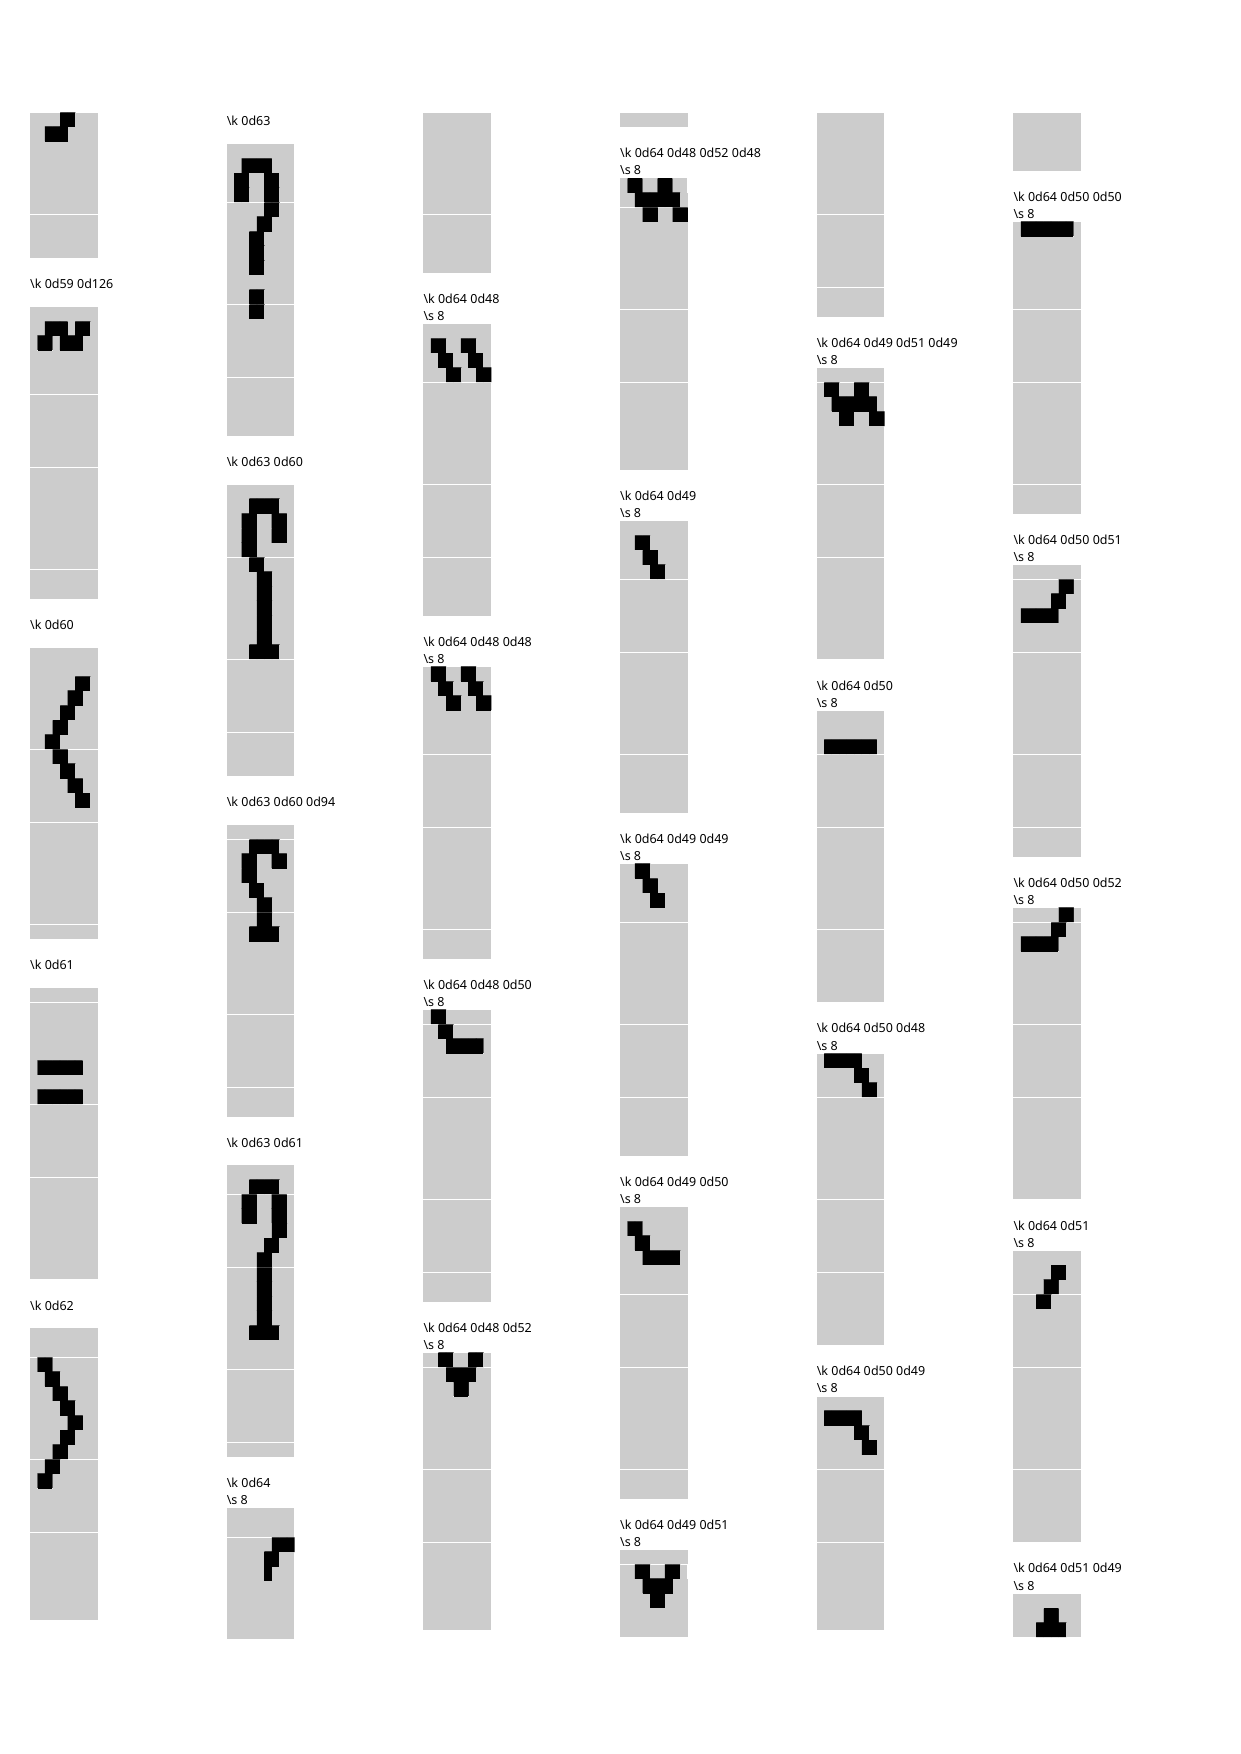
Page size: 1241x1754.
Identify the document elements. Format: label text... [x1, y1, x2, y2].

text \k 0d64 0d49 0d51 0d49 [817, 334, 1013, 351]
text ██ [68, 720, 227, 735]
text ████ [280, 839, 423, 854]
text ██ ██ [885, 412, 1013, 426]
text ██ [1013, 594, 1051, 609]
text ██ ██ [461, 368, 476, 382]
text ██ [665, 1594, 817, 1608]
text █ [272, 1567, 423, 1581]
text \s 8 [423, 993, 620, 1010]
text ██ [90, 677, 227, 691]
text ██ ██ [423, 353, 438, 368]
text \s 8 [423, 1336, 620, 1353]
text \s 8 [1013, 1577, 1211, 1594]
text ██ [227, 1238, 264, 1253]
text ██ [272, 1552, 423, 1567]
text ██ ██ [279, 173, 423, 188]
text ██ [272, 630, 423, 645]
text ██ ███ [30, 336, 227, 351]
text ████ [280, 1180, 423, 1194]
text ██████ [680, 193, 817, 207]
text ██ [877, 1083, 1013, 1097]
text \k 0d63 0d61 [227, 1134, 423, 1151]
text ██ ██ [688, 207, 817, 222]
text ██ [227, 1297, 257, 1311]
text ██ [817, 1426, 854, 1440]
text ██ [280, 1238, 423, 1253]
text ██ [620, 565, 650, 579]
text ██ [272, 572, 423, 587]
text ████ [476, 1367, 620, 1382]
text ████ [227, 1180, 249, 1194]
text ██ [272, 1297, 423, 1311]
text ██ [620, 893, 650, 908]
text ██ ██ [643, 178, 657, 192]
text ██ [68, 1387, 227, 1401]
text ██ [1051, 1294, 1211, 1309]
text ██ [272, 601, 423, 616]
text \k 0d63 0d60 [227, 453, 423, 470]
text ██ [60, 735, 227, 749]
text \k 0d64 0d48 0d52 0d48 [620, 144, 817, 161]
text █ [227, 1567, 264, 1581]
text ██ [227, 630, 257, 645]
text ██ [1013, 908, 1058, 922]
text ██ ██ [484, 682, 620, 696]
text ██ [620, 879, 642, 893]
text ██ [287, 1224, 423, 1238]
text ██ [257, 869, 423, 883]
text \k 0d64 0d50 0d50 [1013, 188, 1211, 205]
text █████ [862, 1054, 1013, 1068]
text \k 0d64 0d49 0d51 [620, 1516, 817, 1533]
text ██ ██ [257, 854, 423, 869]
text ██ ██ [869, 382, 1013, 397]
text ██ ██ [484, 1353, 620, 1367]
text ██ [75, 764, 227, 779]
text ██ ██ [227, 173, 234, 188]
text \k 0d64 0d50 0d52 [1013, 874, 1211, 891]
text \k 0d62 [30, 1297, 227, 1314]
text ██ [272, 912, 423, 927]
text \k 0d59 0d126 [30, 275, 227, 292]
text ██ ██ [454, 353, 468, 368]
text ██ [1066, 922, 1211, 937]
text ██ ██ [227, 514, 241, 528]
text ██ [30, 1372, 52, 1387]
text \s 8 [1013, 891, 1211, 908]
text ██████ [817, 397, 839, 412]
text ██ [817, 1083, 862, 1097]
text ██ ██ [620, 178, 627, 193]
text ████ [227, 645, 249, 659]
text ██ [257, 543, 423, 557]
text ██ [658, 550, 817, 565]
text ██ [1059, 1608, 1211, 1623]
text ██ ██ [673, 178, 817, 193]
text ██ [1013, 579, 1058, 594]
text ██ [60, 1372, 227, 1387]
text ██ [30, 779, 67, 793]
text ██ [227, 290, 249, 304]
text ██████ [83, 1061, 227, 1075]
text ██ [265, 232, 423, 246]
text ████ [272, 159, 423, 173]
text ██ [30, 749, 52, 764]
text ████ [227, 159, 241, 173]
text \k 0d64 0d51 0d49 [1013, 1559, 1211, 1577]
text ██ [227, 202, 264, 217]
text ████ [227, 839, 249, 854]
text ██ [265, 261, 423, 275]
text ██ [30, 793, 75, 808]
text ██████ [877, 397, 1013, 412]
text ████ [423, 1367, 446, 1382]
text ██ [265, 557, 423, 572]
text ██ [75, 112, 227, 127]
text ██ [620, 1236, 642, 1251]
text ████ [1013, 1623, 1036, 1637]
text \k 0d64 0d50 0d49 [817, 1362, 1013, 1379]
text ██ ██ [227, 1209, 272, 1224]
text ██ [227, 1253, 257, 1267]
text ██ [272, 616, 423, 630]
text █████ [1059, 609, 1211, 623]
text ██ [1013, 1608, 1043, 1623]
text ██ ██ [817, 382, 824, 397]
text ██ ██ [257, 1194, 271, 1209]
text ███ ██ [30, 322, 45, 336]
text ██ [30, 720, 52, 735]
text ████ [227, 927, 423, 942]
text ██ ██ [839, 382, 854, 396]
text ██ ██ [227, 854, 241, 869]
text ██ [665, 893, 817, 908]
text \k 0d64 0d49 [620, 487, 817, 504]
text ██ ██ [287, 1209, 423, 1224]
text ██ [68, 1445, 227, 1459]
text ██ [870, 1068, 1013, 1083]
text ██ [227, 557, 249, 572]
text \s 8 [227, 1491, 423, 1508]
text ██ [83, 779, 227, 793]
text ██ [265, 217, 423, 232]
text ██ [643, 1222, 817, 1236]
text ███ [295, 1537, 423, 1552]
text ████ [280, 1326, 423, 1340]
text ██ ██ [446, 339, 461, 353]
text \k 0d64 [227, 1474, 423, 1491]
text ██ [817, 1440, 862, 1455]
text ██ [272, 898, 423, 912]
text ████ [665, 1579, 817, 1594]
text ██ ██ [423, 339, 431, 353]
text ██ ██ [257, 514, 271, 528]
text ██ [30, 1430, 60, 1445]
text ██ [620, 1594, 650, 1608]
text ███ ██ [90, 322, 227, 336]
text ██ [30, 691, 67, 706]
text ██ [1013, 1280, 1043, 1294]
text ████ [280, 499, 423, 514]
text ██ ██ [249, 188, 264, 202]
text \s 8 [620, 1190, 817, 1207]
text ██ [280, 202, 423, 217]
text ██ ██ [287, 1194, 423, 1209]
text \k 0d64 0d50 0d51 [1013, 531, 1211, 548]
text ██ [227, 898, 257, 912]
text ██ [1066, 1265, 1211, 1280]
text ██ [60, 1459, 227, 1474]
text \s 8 [620, 847, 817, 864]
text █████ [1013, 609, 1021, 623]
text ██ ██ [476, 339, 620, 353]
text ██ [30, 764, 67, 779]
text ██ ██ [620, 1564, 635, 1579]
text ██ ██ [227, 1194, 241, 1209]
text ██ [75, 1430, 227, 1445]
text \s 8 [620, 1533, 817, 1550]
text ██ [30, 1474, 227, 1489]
text █████ [862, 1411, 1013, 1426]
text █████ [680, 1251, 817, 1265]
text \s 8 [817, 351, 1013, 368]
text \k 0d64 0d49 0d49 [620, 830, 817, 847]
text ██ [620, 536, 635, 550]
text ██ [272, 1253, 423, 1267]
text ██ ██ [423, 667, 438, 682]
text ██ [272, 1311, 423, 1326]
text ██ [227, 246, 249, 261]
text ██ ██ [491, 368, 620, 382]
text \k 0d64 0d48 [423, 290, 620, 307]
text ██ ██ [446, 667, 468, 682]
text ██ [265, 304, 423, 319]
text ██ ██ [650, 1564, 665, 1578]
text █████ [1013, 937, 1211, 952]
text ██ [227, 1282, 257, 1297]
text ██ ██ [423, 368, 446, 382]
text ██ [75, 691, 227, 706]
text ██ [265, 246, 423, 261]
text \s 8 [817, 694, 1013, 711]
text \s 8 [620, 504, 817, 521]
text ██ [227, 572, 257, 587]
text ██ [30, 112, 60, 127]
text ██ [227, 304, 249, 319]
text ██ [75, 1401, 227, 1416]
text \s 8 [620, 161, 817, 178]
text \s 8 [817, 1379, 1013, 1397]
text ██ ██ [680, 1564, 817, 1579]
text ██ [620, 864, 642, 879]
text ██ [227, 616, 257, 630]
text ██ [227, 217, 257, 232]
text ██ [454, 1024, 620, 1039]
text \k 0d63 [227, 112, 423, 129]
text \s 8 [423, 307, 620, 324]
text ██ ██ [249, 173, 264, 188]
text ████ [280, 645, 423, 659]
text ████ [227, 1326, 249, 1340]
text ██ [83, 1416, 227, 1430]
text ██ ██ [423, 1353, 438, 1367]
text ██ [658, 879, 817, 893]
text █████ [817, 1411, 854, 1426]
text ██ [30, 735, 45, 749]
text ██ [1074, 908, 1211, 922]
text ██ [1059, 1280, 1211, 1294]
text ██ ██ [484, 353, 620, 368]
text ██ [1013, 922, 1051, 937]
text ██ ██ [287, 528, 423, 543]
text ██ [650, 536, 817, 550]
text ██ [877, 1440, 1013, 1455]
text ██ [446, 1010, 620, 1024]
text ██ [1074, 579, 1211, 594]
text ██ ██ [279, 188, 423, 202]
text ██ [30, 1416, 67, 1430]
text ██ [68, 749, 227, 764]
text ██ [272, 587, 423, 601]
text ██ [30, 1445, 52, 1459]
text ████ [227, 499, 249, 514]
text ██ [265, 883, 423, 898]
text ████ [620, 1579, 650, 1594]
text \k 0d64 0d50 0d48 [817, 1019, 1013, 1037]
text ██ [1013, 1265, 1051, 1280]
text ██ [30, 1401, 67, 1416]
text ██ [227, 543, 241, 557]
text ██ [272, 1282, 423, 1297]
text ██ [227, 587, 257, 601]
text ██ [227, 232, 249, 246]
text ██ [272, 1267, 423, 1282]
text \k 0d64 0d48 0d52 [423, 1319, 620, 1336]
text ██ ██ [454, 1353, 468, 1367]
text ██ [227, 869, 241, 883]
text ██ ██ [257, 528, 271, 543]
text \k 0d64 0d48 0d48 [423, 633, 620, 650]
text ██ [227, 1311, 257, 1326]
text ██ ██ [454, 682, 468, 696]
text ██ [665, 565, 817, 579]
text \s 8 [1013, 548, 1211, 565]
text ██ [620, 550, 642, 565]
text ██ [650, 1236, 817, 1251]
text ██ [227, 883, 249, 898]
text ██ ██ [620, 207, 642, 222]
text ██ [30, 1387, 52, 1401]
text ██ [870, 1426, 1013, 1440]
text ██ [227, 601, 257, 616]
text ██ [30, 706, 60, 720]
text ██ [30, 1459, 45, 1474]
text ██ [423, 1024, 438, 1039]
text ██ [75, 706, 227, 720]
text █████ [423, 1039, 620, 1054]
text ██ [90, 793, 227, 808]
text █████ [620, 1251, 642, 1265]
text ██ [620, 1222, 627, 1236]
text \k 0d63 0d60 0d94 [227, 793, 423, 810]
text ██ [423, 1382, 620, 1397]
text ██ [53, 1357, 227, 1372]
text ██ ██ [287, 514, 423, 528]
text ██ ██ [658, 207, 672, 222]
text \k 0d64 0d50 [817, 677, 1013, 694]
text \s 8 [1013, 205, 1211, 222]
text \s 8 [817, 1037, 1013, 1054]
text \k 0d61 [30, 956, 227, 973]
text ██ [227, 912, 257, 927]
text \k 0d64 0d51 [1013, 1217, 1211, 1234]
text ███████ [1013, 222, 1211, 237]
text ███████ [877, 740, 1013, 754]
text ██ [1013, 1294, 1036, 1309]
text ██ [227, 1224, 272, 1238]
text ██ ██ [855, 412, 869, 426]
text \s 8 [423, 650, 620, 667]
text \k 0d60 [30, 616, 227, 633]
text ██ [423, 1010, 431, 1024]
text ██ ██ [817, 412, 839, 426]
text ██ [817, 1068, 854, 1083]
text ██ [30, 677, 75, 691]
text ██ [1059, 594, 1211, 609]
text ███ [227, 1537, 272, 1552]
text ██ ██ [476, 667, 620, 682]
text ██ [227, 1267, 257, 1282]
text ██ ██ [423, 696, 620, 711]
text \s 8 [1013, 1234, 1211, 1251]
text ██████ [620, 193, 635, 207]
text ██ ██ [423, 682, 438, 696]
text ██████ [83, 1090, 227, 1104]
text \k 0d64 0d49 0d50 [620, 1173, 817, 1190]
text ██ [227, 261, 249, 275]
text ██ [227, 1552, 264, 1567]
text ██ [265, 290, 423, 304]
text ████ [1066, 1623, 1211, 1637]
text ███ [30, 127, 227, 142]
text \k 0d64 0d48 0d50 [423, 976, 620, 993]
text ██ [30, 1357, 37, 1372]
text ██ ██ [227, 528, 241, 543]
text ██ [650, 864, 817, 879]
